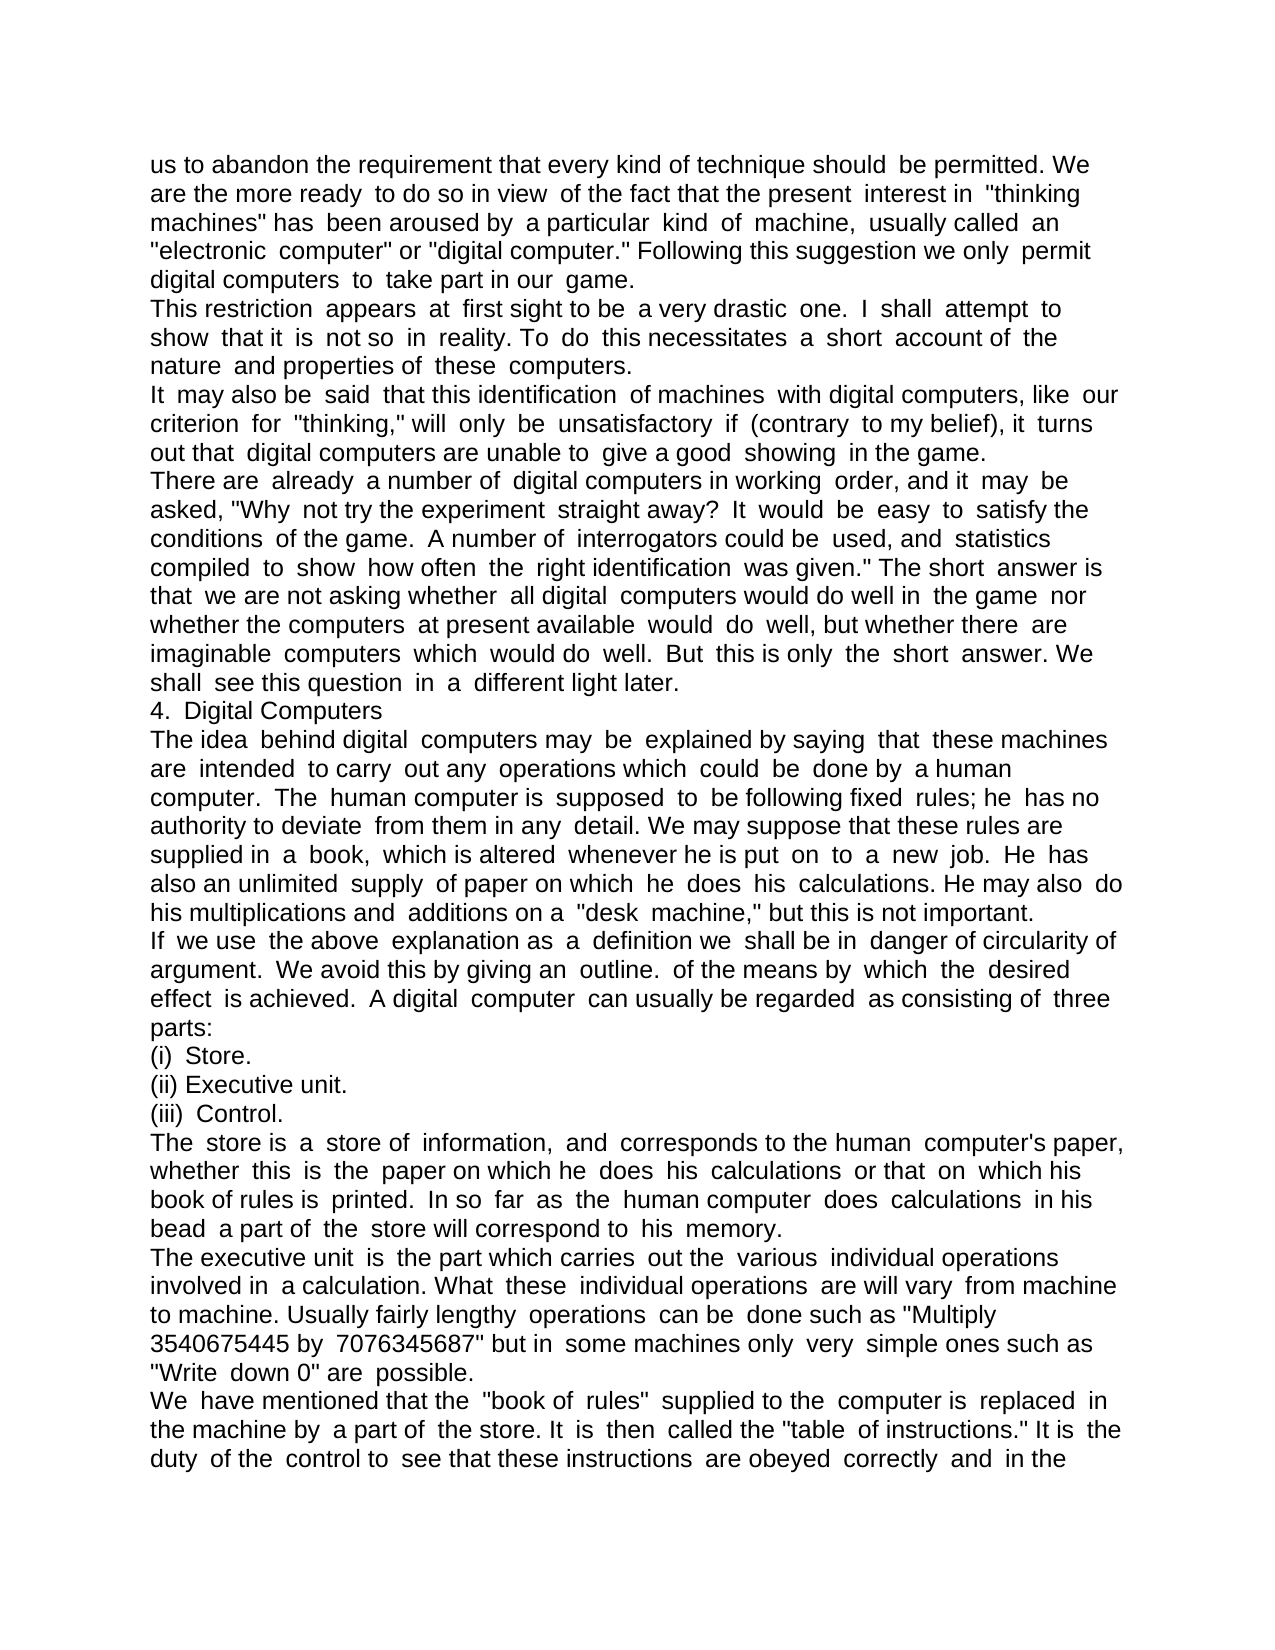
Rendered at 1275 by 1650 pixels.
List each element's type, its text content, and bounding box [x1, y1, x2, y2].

text This restriction appears at first sight to be a very drastic one. I shall attempt to show that it is not so in reality. To do this necessitates a short account of the nature and properties of these computers. [150, 294, 1125, 380]
text (ii) Executive unit. [150, 1070, 1125, 1099]
text (i) Store. [150, 1041, 1125, 1070]
text If we use the above explanation as a definition we shall be in danger of circularity of argument. We avoid this by giving an outline. of the means by which the desired effect is achieved. A digital computer can usually be regarded as consisting of three parts: [150, 926, 1125, 1041]
text The executive unit is the part which carries out the various individual operations involved in a calculation. What these individual operations are will vary from machine to machine. Usually fairly lengthy operations can be done such as "Multiply 3540675445 by 7076345687" but in some machines only very simple ones such as "Write down 0" are possible. [150, 1242, 1125, 1386]
text We have mentioned that the "book of rules" supplied to the computer is replaced in the machine by a part of the store. It is then called the "table of instructions." It is the duty of the control to see that these instructions are obeyed correctly and in the [150, 1386, 1125, 1472]
text us to abandon the requirement that every kind of technique should be permitted. We are the more ready to do so in view of the fact that the present interest in "thinking machines" has been aroused by a particular kind of machine, usually called an "electronic computer" or "digital computer." Following this suggestion we only permit digital computers to take part in our game. [150, 150, 1125, 294]
text The store is a store of information, and corresponds to the human computer's paper, whether this is the paper on which he does his calculations or that on which his book of rules is printed. In so far as the human computer does calculations in his bead a part of the store will correspond to his memory. [150, 1127, 1125, 1242]
text The idea behind digital computers may be explained by saying that these machines are intended to carry out any operations which could be done by a human computer. The human computer is supposed to be following fixed rules; he has no authority to deviate from them in any detail. We may suppose that these rules are supplied in a book, which is altered whenever he is put on to a new job. He has also an unlimited supply of paper on which he does his calculations. He may also do his multiplications and additions on a "desk machine," but this is not important. [150, 725, 1125, 926]
text (iii) Control. [150, 1099, 1125, 1127]
text There are already a number of digital computers in working order, and it may be asked, "Why not try the experiment straight away? It would be easy to satisfy the conditions of the game. A number of interrogators could be used, and statistics compiled to show how often the right identification was given." The short answer is that we are not asking whether all digital computers would do well in the game nor whether the computers at present available would do well, but whether there are imaginable computers which would do well. But this is only the short answer. We shall see this question in a different light later. [150, 466, 1125, 696]
text 4. Digital Computers [150, 696, 1125, 725]
text It may also be said that this identification of machines with digital computers, like our criterion for "thinking," will only be unsatisfactory if (contrary to my belief), it turns out that digital computers are unable to give a good showing in the game. [150, 380, 1125, 466]
